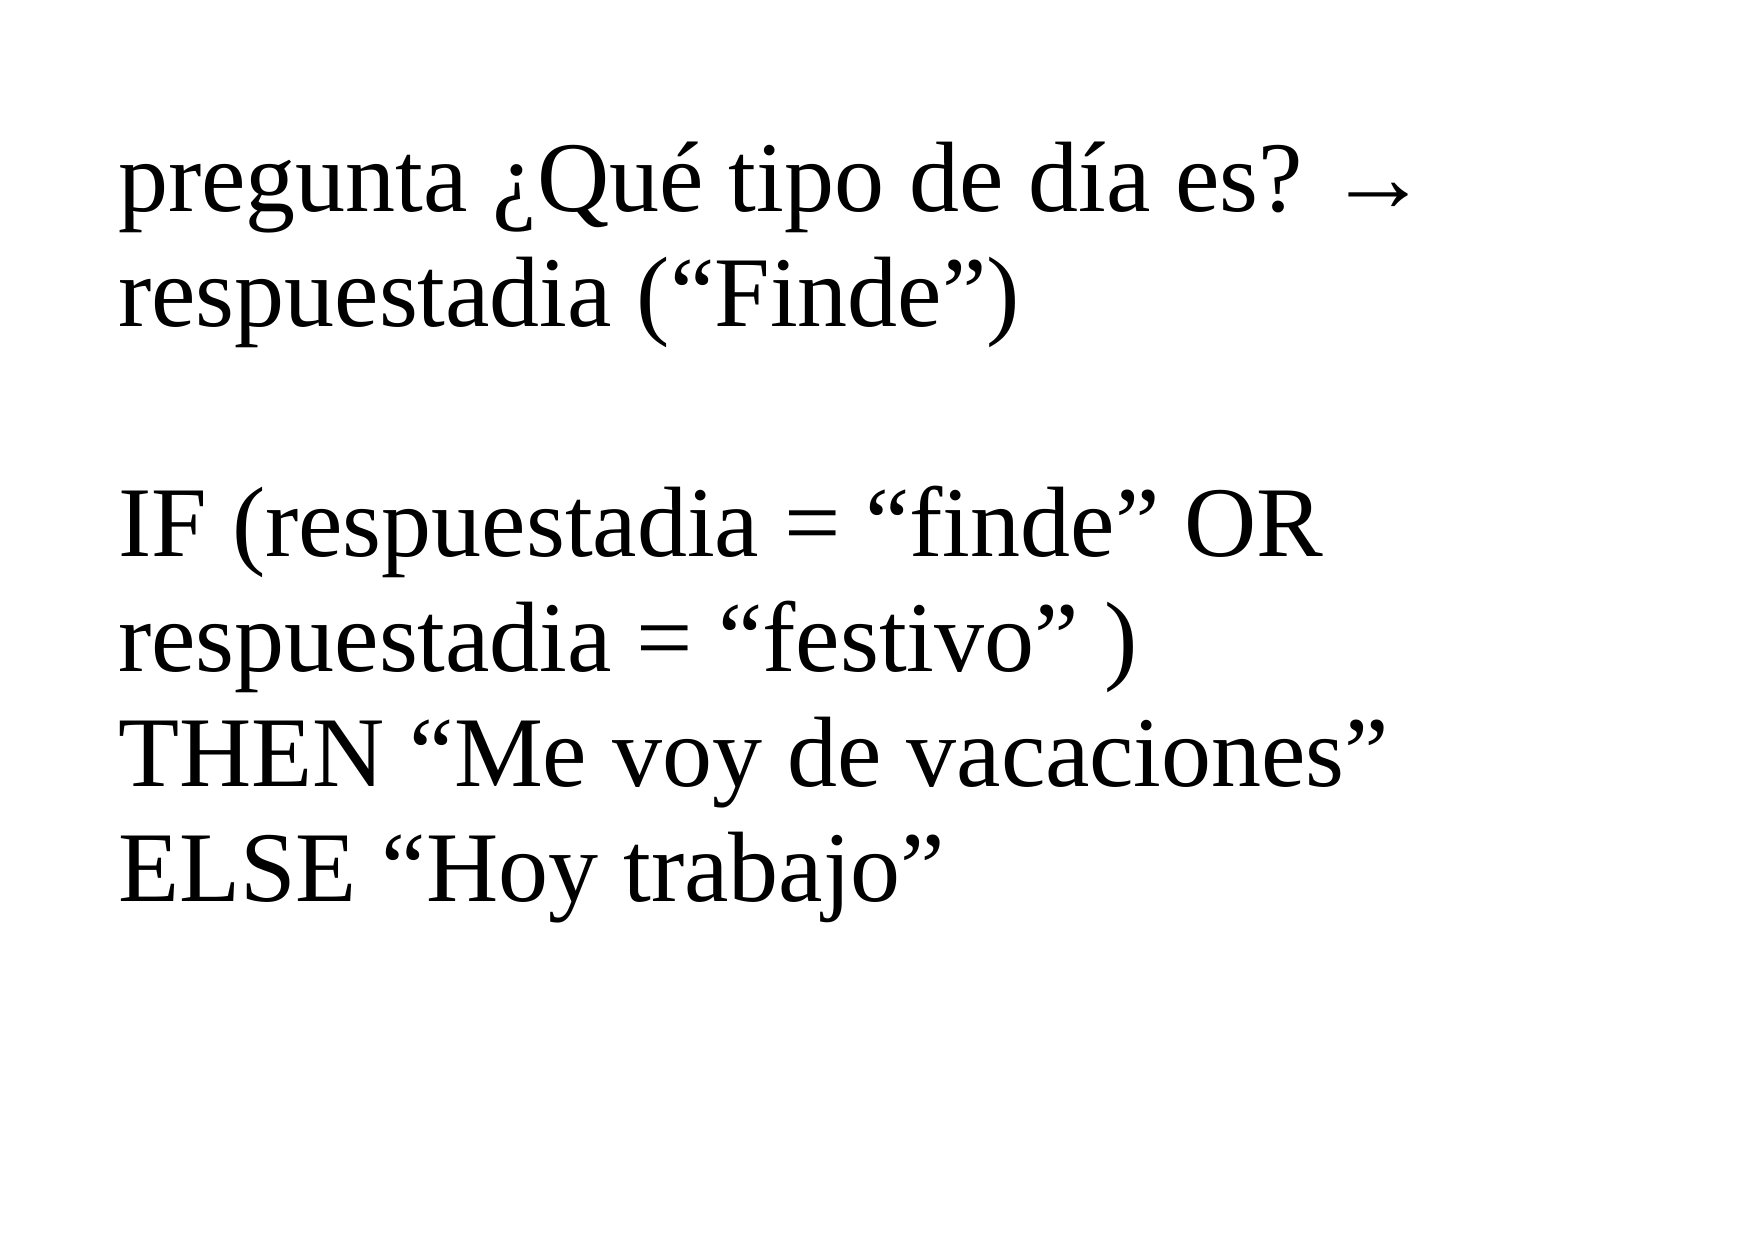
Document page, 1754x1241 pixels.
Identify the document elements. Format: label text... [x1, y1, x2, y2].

text pregunta ¿Qué tipo de día es? → respuestadia (“Finde”) [118, 118, 1636, 348]
text ELSE “Hoy trabajo” [118, 808, 1636, 923]
text THEN “Me voy de vacaciones” [118, 693, 1636, 808]
text IF (respuestadia = “finde” OR respuestadia = “festivo” ) [118, 463, 1636, 693]
